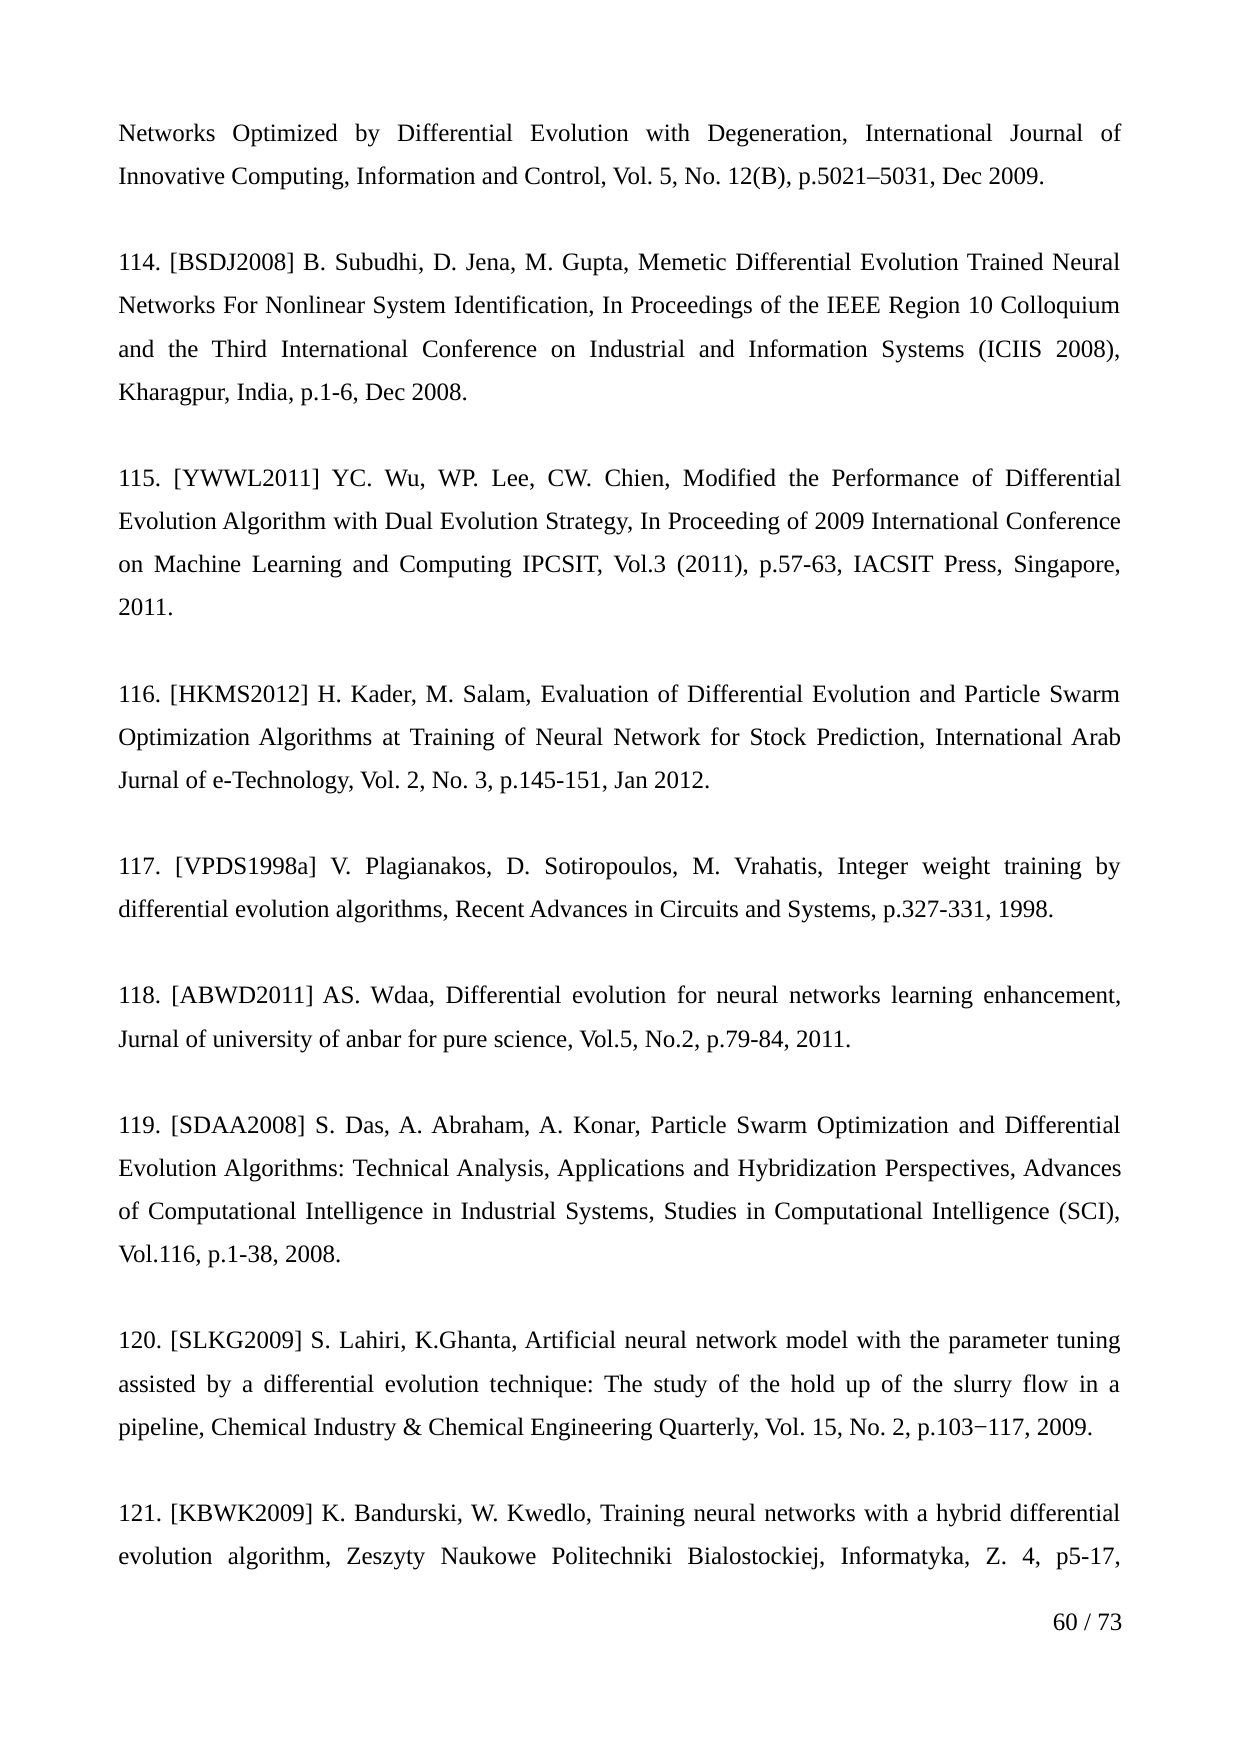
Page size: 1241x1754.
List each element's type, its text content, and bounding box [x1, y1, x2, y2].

text 118. [ABWD2011] AS. Wdaa, Differential evolution for neural networks learning enhancement, Jurnal of university of anbar for pure science, Vol.5, No.2, p.79-84, 2011. [118, 981, 1122, 1052]
text 117. [VPDS1998a] V. Plagianakos, D. Sotiropoulos, M. Vrahatis, Integer weight training by differential evolution algorithms, Recent Advances in Circuits and Systems, p.327-331, 1998. [118, 851, 1122, 923]
text 114. [BSDJ2008] B. Subudhi, D. Jena, M. Gupta, Memetic Differential Evolution Trained Neural Networks For Nonlinear System Identification, In Proceedings of the IEEE Region 10 Colloquium and the Third International Conference on Industrial and Information Systems (ICIIS 2008), Kharagpur, India, p.1-6, Dec 2008. [118, 247, 1122, 406]
text 120. [SLKG2009] S. Lahiri, K.Ghanta, Artificial neural network model with the parameter tuning assisted by a differential evolution technique: The study of the hold up of the slurry flow in a pipeline, Chemical Industry & Chemical Engineering Quarterly, Vol. 15, No. 2, p.103−117, 2009. [118, 1326, 1122, 1441]
text 119. [SDAA2008] S. Das, A. Abraham, A. Konar, Particle Swarm Optimization and Differential Evolution Algorithms: Technical Analysis, Applications and Hybridization Perspectives, Advances of Computational Intelligence in Industrial Systems, Studies in Computational Intelligence (SCI), Vol.116, p.1-38, 2008. [118, 1110, 1122, 1268]
text Networks Optimized by Differential Evolution with Degeneration, International Journal of Innovative Computing, Information and Control, Vol. 5, No. 12(B), p.5021–5031, Dec 2009. [118, 118, 1122, 190]
text 115. [YWWL2011] YC. Wu, WP. Lee, CW. Chien, Modified the Performance of Differential Evolution Algorithm with Dual Evolution Strategy, In Proceeding of 2009 International Conference on Machine Learning and Computing IPCSIT, Vol.3 (2011), p.57-63, IACSIT Press, Singapore, 2011. [118, 463, 1122, 621]
text 121. [KBWK2009] K. Bandurski, W. Kwedlo, Training neural networks with a hybrid differential evolution algorithm, Zeszyty Naukowe Politechniki Bialostockiej, Informatyka, Z. 4, p5-17, [118, 1498, 1122, 1570]
text 116. [HKMS2012] H. Kader, M. Salam, Evaluation of Differential Evolution and Particle Swarm Optimization Algorithms at Training of Neural Network for Stock Prediction, International Arab Jurnal of e-Technology, Vol. 2, No. 3, p.145-151, Jan 2012. [118, 679, 1122, 794]
